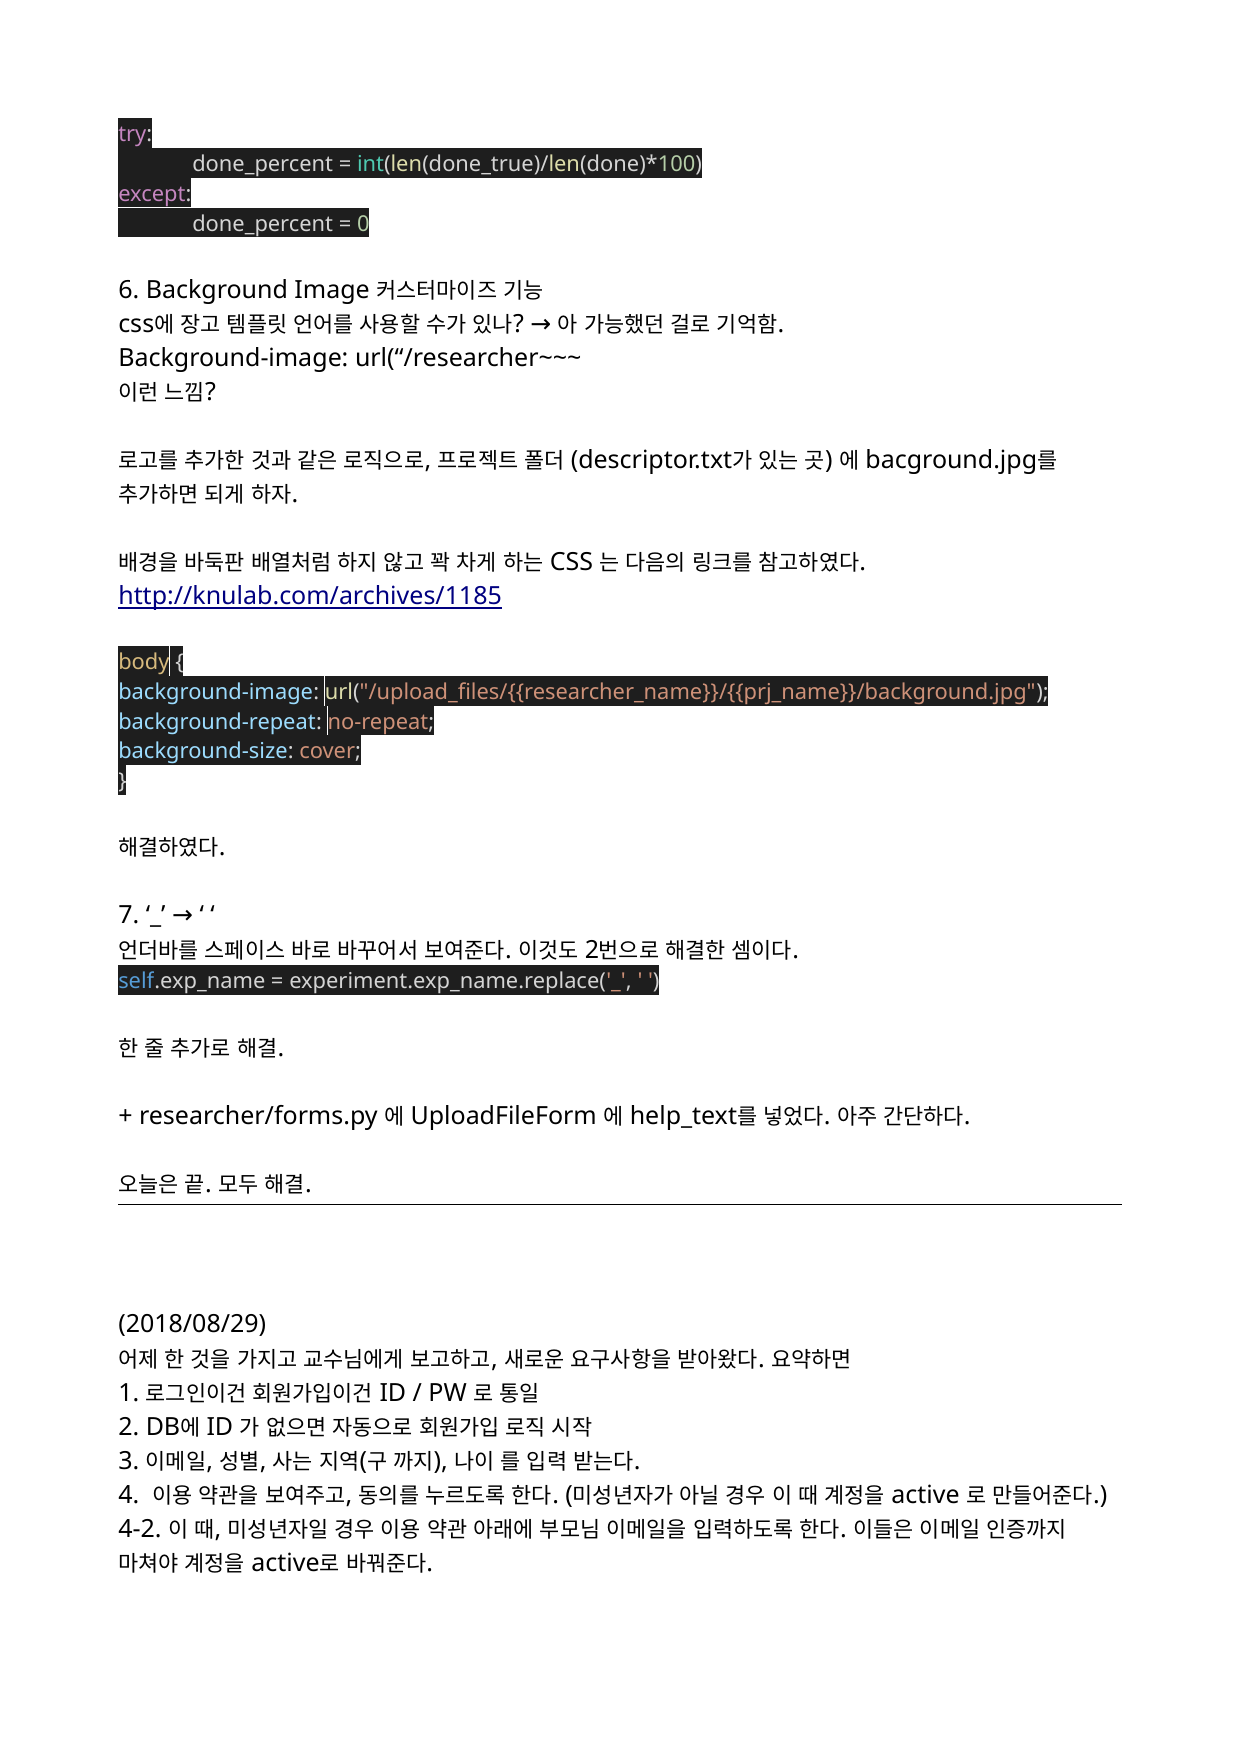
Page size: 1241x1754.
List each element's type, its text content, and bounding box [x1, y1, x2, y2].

text http://knulab.com/archives/1185 [118, 578, 1122, 612]
text 이런 느낌? [118, 373, 1122, 408]
text background-repeat: no-repeat; [118, 706, 1122, 735]
text 로고를 추가한 것과 같은 로직으로, 프로젝트 폴더 (descriptor.txt가 있는 곳) 에 bacground.jpg를 추가하면 되게 하자. [118, 442, 1122, 510]
text done_percent = 0 [118, 207, 1122, 237]
text background-image: url("/upload_files/{{researcher_name}}/{{prj_name}}/background.jpg"); [118, 676, 1122, 706]
text 4-2. 이 때, 미성년자일 경우 이용 약관 아래에 부모님 이메일을 입력하도록 한다. 이들은 이메일 인증까지 마쳐야 계정을 active로 바꿔준다. [118, 1511, 1122, 1579]
text } [118, 765, 1122, 795]
text css에 장고 템플릿 언어를 사용할 수가 있나? → 아 가능했던 걸로 기억함. [118, 305, 1122, 339]
text background-size: cover; [118, 735, 1122, 765]
text Background-image: url(“/researcher~~~ [118, 339, 1122, 373]
text + researcher/forms.py 에 UploadFileForm 에 help_text를 넣었다. 아주 간단하다. [118, 1097, 1122, 1131]
text 7. ‘_’ → ‘ ‘ [118, 897, 1122, 931]
text 배경을 바둑판 배열처럼 하지 않고 꽉 차게 하는 CSS 는 다음의 링크를 참고하였다. [118, 544, 1122, 578]
text try: [118, 118, 1122, 148]
text 오늘은 끝. 모두 해결. [118, 1165, 1122, 1204]
text 해결하였다. [118, 829, 1122, 863]
text 6. Background Image 커스터마이즈 기능 [118, 271, 1122, 305]
text self.exp_name = experiment.exp_name.replace('_', ' ') [118, 965, 1122, 995]
text body { [118, 646, 1122, 676]
text 한 줄 추가로 해결. [118, 1029, 1122, 1063]
text 3. 이메일, 성별, 사는 지역(구 까지), 나이 를 입력 받는다. [118, 1442, 1122, 1476]
text 1. 로그인이건 회원가입이건 ID / PW 로 통일 [118, 1374, 1122, 1408]
text 언더바를 스페이스 바로 바꾸어서 보여준다. 이것도 2번으로 해결한 셈이다. [118, 931, 1122, 965]
text 4. 이용 약관을 보여주고, 동의를 누르도록 한다. (미성년자가 아닐 경우 이 때 계정을 active 로 만들어준다.) [118, 1476, 1122, 1511]
text 어제 한 것을 가지고 교수님에게 보고하고, 새로운 요구사항을 받아왔다. 요약하면 [118, 1340, 1122, 1374]
text done_percent = int(len(done_true)/len(done)*100) [118, 148, 1122, 178]
text except: [118, 178, 1122, 207]
text (2018/08/29) [118, 1306, 1122, 1340]
text 2. DB에 ID 가 없으면 자동으로 회원가입 로직 시작 [118, 1408, 1122, 1442]
